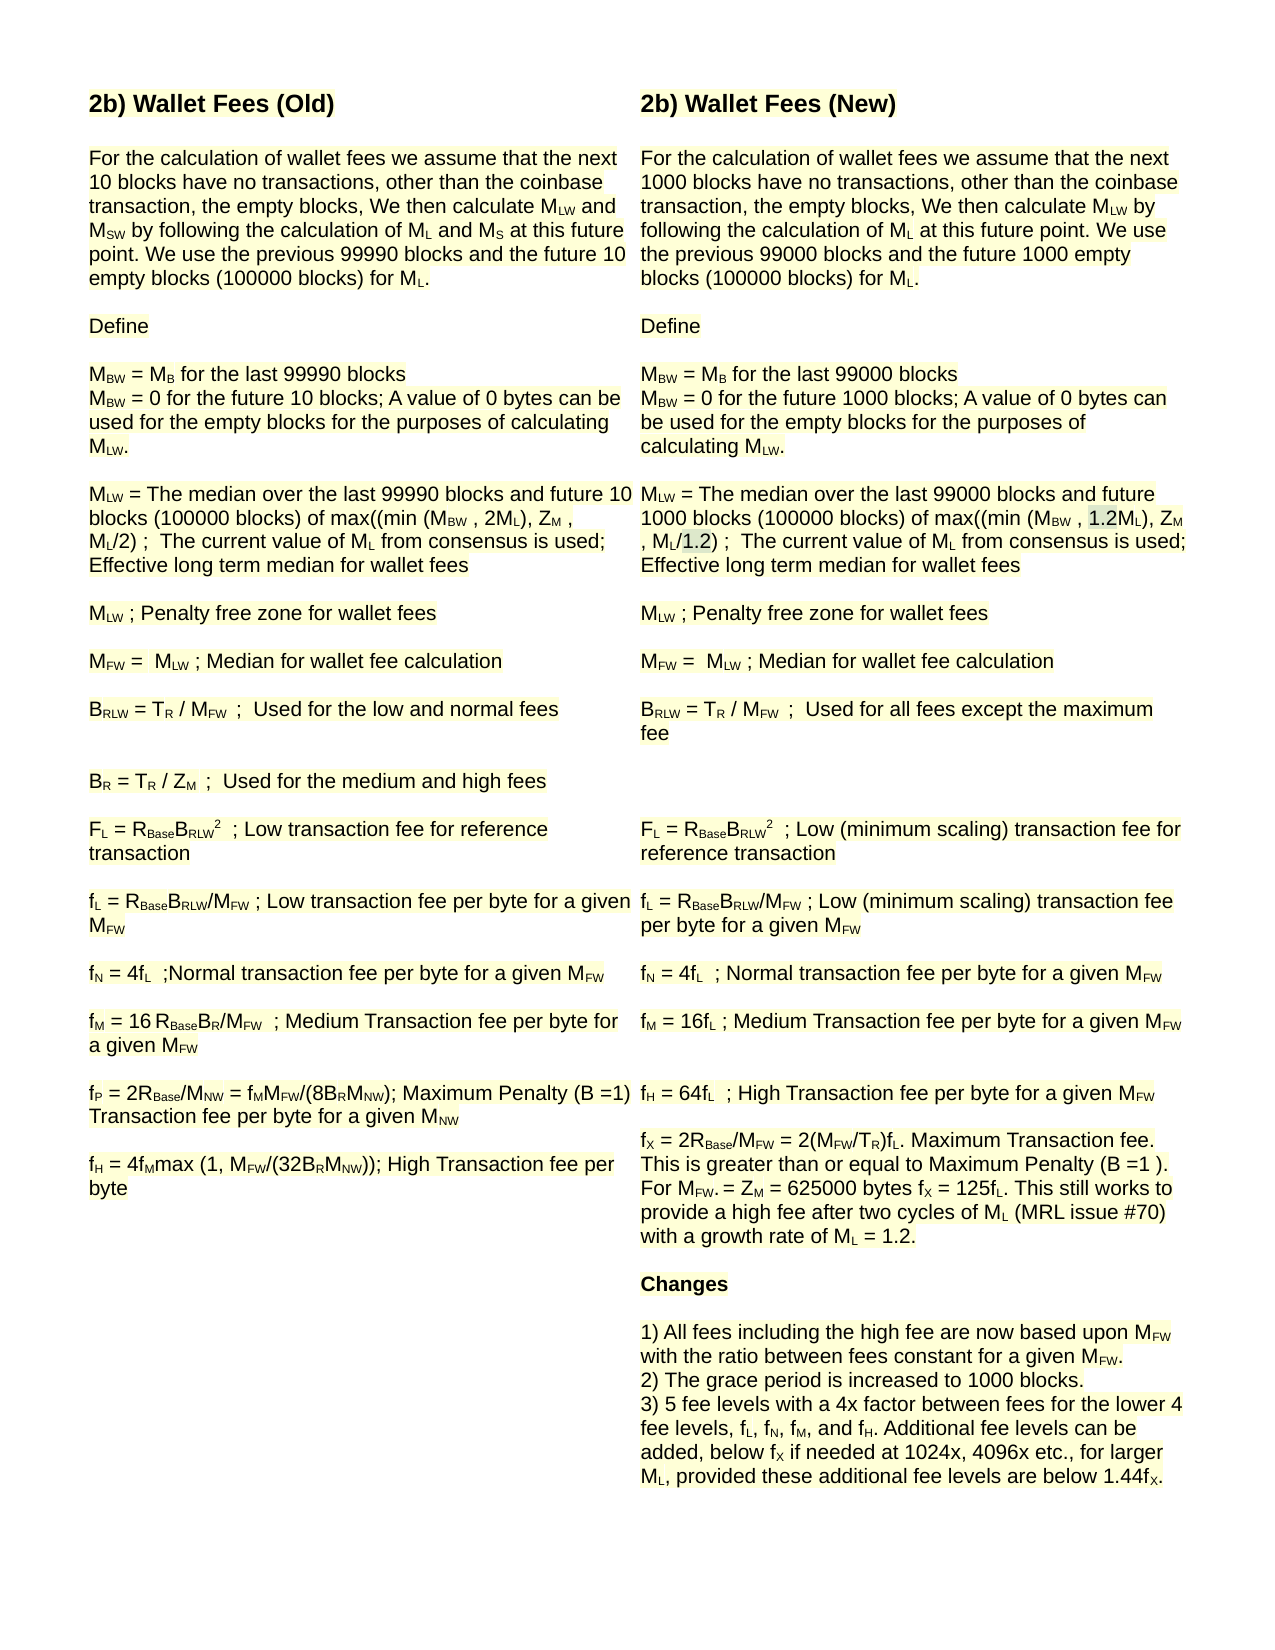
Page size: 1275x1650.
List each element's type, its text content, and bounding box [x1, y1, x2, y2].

text BRLW = TR / MFW ; Used for all fees except the maximum fee [640, 697, 1186, 745]
text FL = RBaseBRLW2 ; Low (minimum scaling) transaction fee for reference transaction [640, 817, 1186, 865]
text fX = 2RBase/MFW = 2(MFW/TR)fL. Maximum Transaction fee. This is greater than or equal to Maximum Penalty (B =1 ). For MFW. = ZM = 625000 bytes fX = 125fL. This still works to provide a high fee after two cycles of ML (MRL issue #70) with a growth rate of ML = 1.2. [640, 1128, 1186, 1248]
text Define [88, 314, 634, 338]
text MLW ; Penalty free zone for wallet fees [640, 601, 1186, 625]
text Changes [640, 1272, 1186, 1296]
text 3) 5 fee levels with a 4x factor between fees for the lower 4 fee levels, fL, fN, fM, and fH. Additional fee levels can be added, below fX if needed at 1024x, 4096x etc., for larger ML, provided these additional fee levels are below 1.44fX. [640, 1392, 1186, 1488]
text fL = RBaseBRLW/MFW ; Low (minimum scaling) transaction fee per byte for a given MFW [640, 889, 1186, 937]
text 2) The grace period is increased to 1000 blocks. [640, 1368, 1186, 1392]
text fN = 4fL ; Normal transaction fee per byte for a given MFW [640, 961, 1186, 984]
text For the calculation of wallet fees we assume that the next 10 blocks have no transactions, other than the coinbase transaction, the empty blocks, We then calculate MLW and MSW by following the calculation of ML and MS at this future point. We use the previous 99990 blocks and the future 10 empty blocks (100000 blocks) for ML. [88, 146, 634, 290]
text 1) All fees including the high fee are now based upon MFW [640, 1320, 1186, 1344]
text FL = RBaseBRLW2 ; Low transaction fee for reference transaction [88, 817, 634, 865]
text fN = 4fL ;Normal transaction fee per byte for a given MFW [88, 961, 634, 984]
text with the ratio between fees constant for a given MFW. [640, 1344, 1186, 1368]
text fM = 16fL ; Medium Transaction fee per byte for a given MFW [640, 1008, 1186, 1032]
text For the calculation of wallet fees we assume that the next 1000 blocks have no transactions, other than the coinbase transaction, the empty blocks, We then calculate MLW by following the calculation of ML at this future point. We use the previous 99000 blocks and the future 1000 empty blocks (100000 blocks) for ML. [640, 146, 1186, 290]
text BRLW = TR / MFW ; Used for the low and normal fees [88, 697, 634, 721]
text 2b) Wallet Fees (Old) [88, 88, 634, 117]
text BR = TR / ZM ; Used for the medium and high fees [88, 769, 634, 793]
text fL = RBaseBRLW/MFW ; Low transaction fee per byte for a given MFW [88, 889, 634, 937]
text MLW = The median over the last 99000 blocks and future 1000 blocks (100000 blocks) of max((min (MBW , 1.2ML), ZM , ML/1.2) ; The current value of ML from consensus is used; Effective long term median for wallet fees [640, 481, 1186, 577]
text MFW = MLW ; Median for wallet fee calculation [88, 649, 634, 673]
text fH = 4fMmax (1, MFW/(32BRMNW)); High Transaction fee per byte [88, 1152, 634, 1200]
text 2b) Wallet Fees (New) [640, 88, 1186, 117]
text MFW = MLW ; Median for wallet fee calculation [640, 649, 1186, 673]
text MLW ; Penalty free zone for wallet fees [88, 601, 634, 625]
text fP = 2RBase/MNW = fMMFW/(8BRMNW); Maximum Penalty (B =1) Transaction fee per byte for a given MNW [88, 1080, 634, 1128]
text MBW = MB for the last 99990 blocks MBW = 0 for the future 10 blocks; A value of 0 bytes can be used for the empty blocks for the purposes of calculating MLW. [88, 362, 634, 457]
text fM = 16 RBaseBR/MFW ; Medium Transaction fee per byte for a given MFW [88, 1008, 634, 1056]
text MBW = MB for the last 99000 blocks MBW = 0 for the future 1000 blocks; A value of 0 bytes can be used for the empty blocks for the purposes of calculating MLW. [640, 362, 1186, 457]
text fH = 64fL ; High Transaction fee per byte for a given MFW [640, 1080, 1186, 1104]
text MLW = The median over the last 99990 blocks and future 10 blocks (100000 blocks) of max((min (MBW , 2ML), ZM , ML/2) ; The current value of ML from consensus is used; Effective long term median for wallet fees [88, 481, 634, 577]
text Define [640, 314, 1186, 338]
